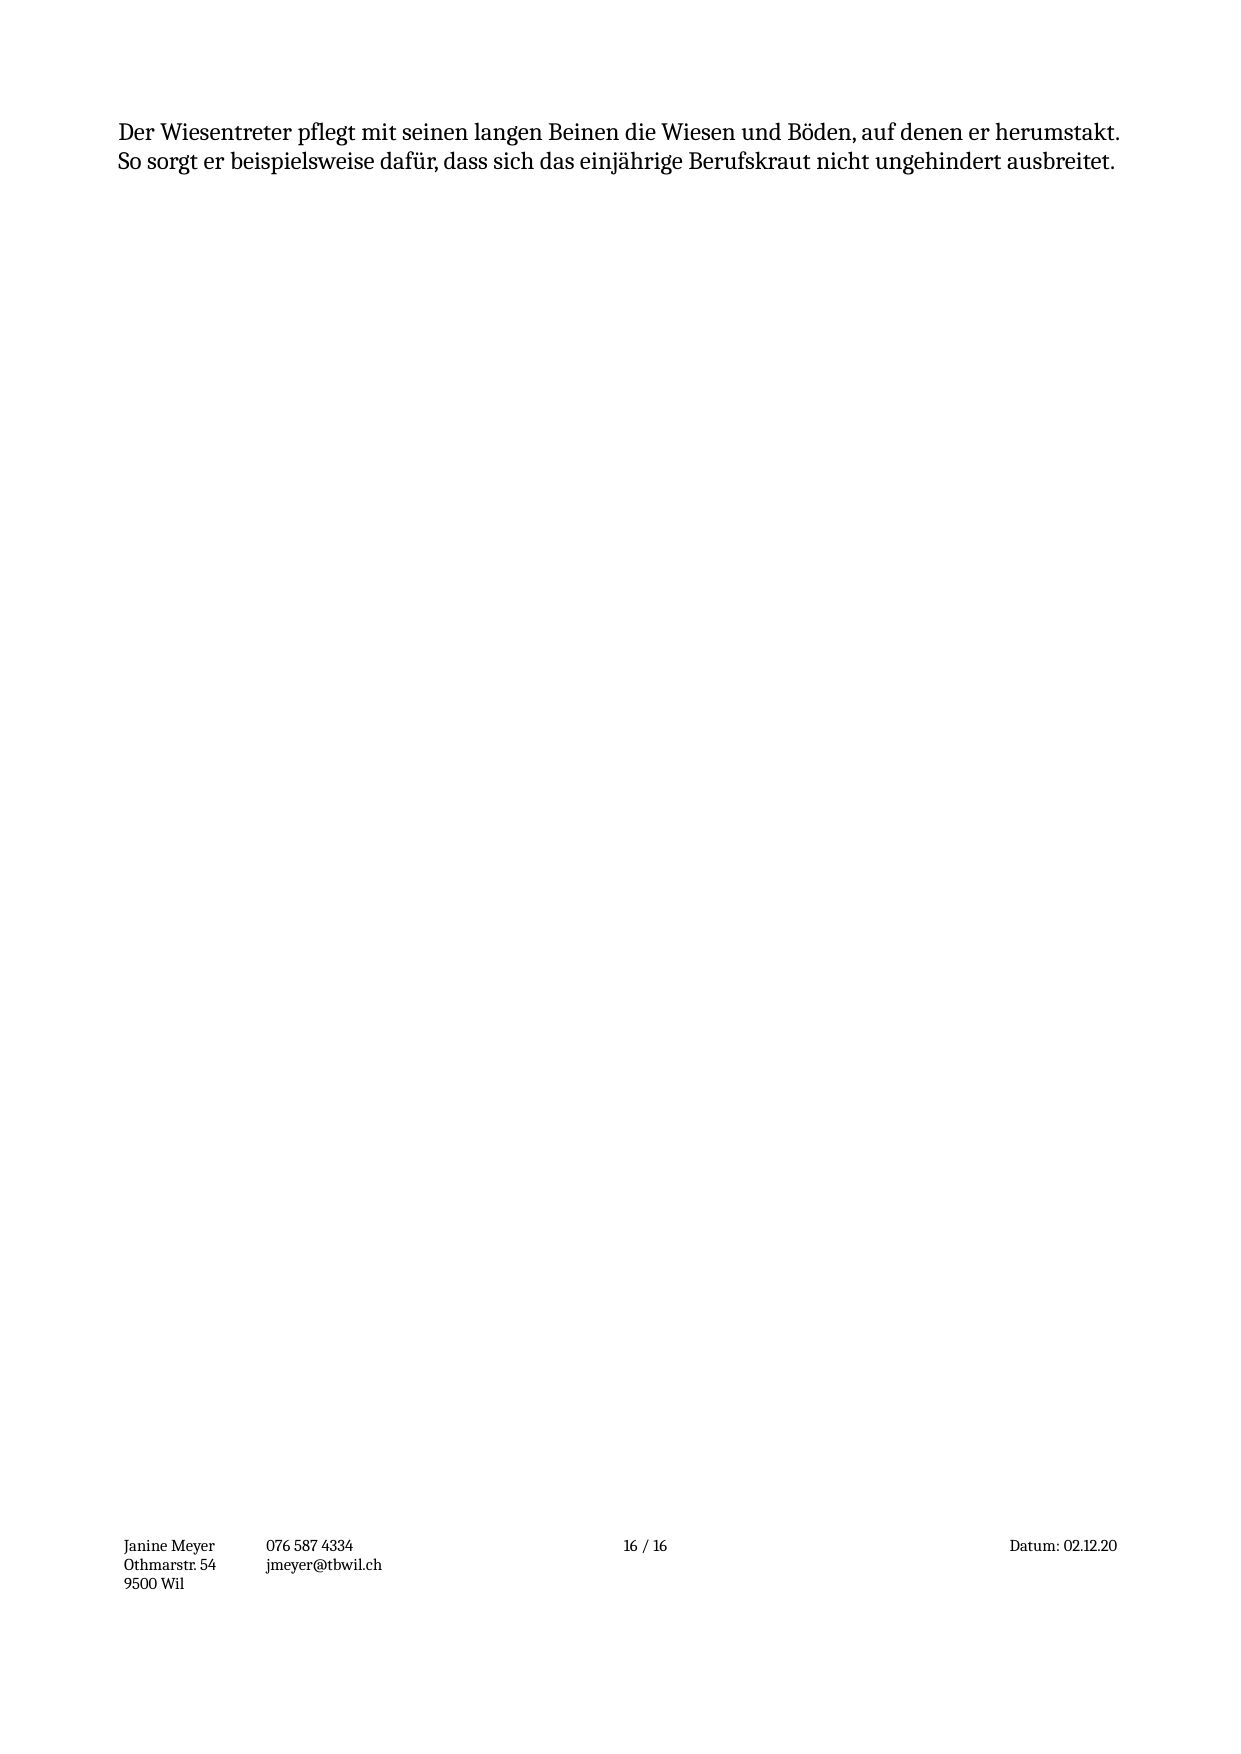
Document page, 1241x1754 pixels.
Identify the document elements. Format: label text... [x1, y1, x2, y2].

text Der Wiesentreter pflegt mit seinen langen Beinen die Wiesen und Böden, auf denen er herumstakt. So sorgt er beispielsweise dafür, dass sich das einjährige Berufskraut nicht ungehindert ausbreitet. [118, 118, 1122, 176]
